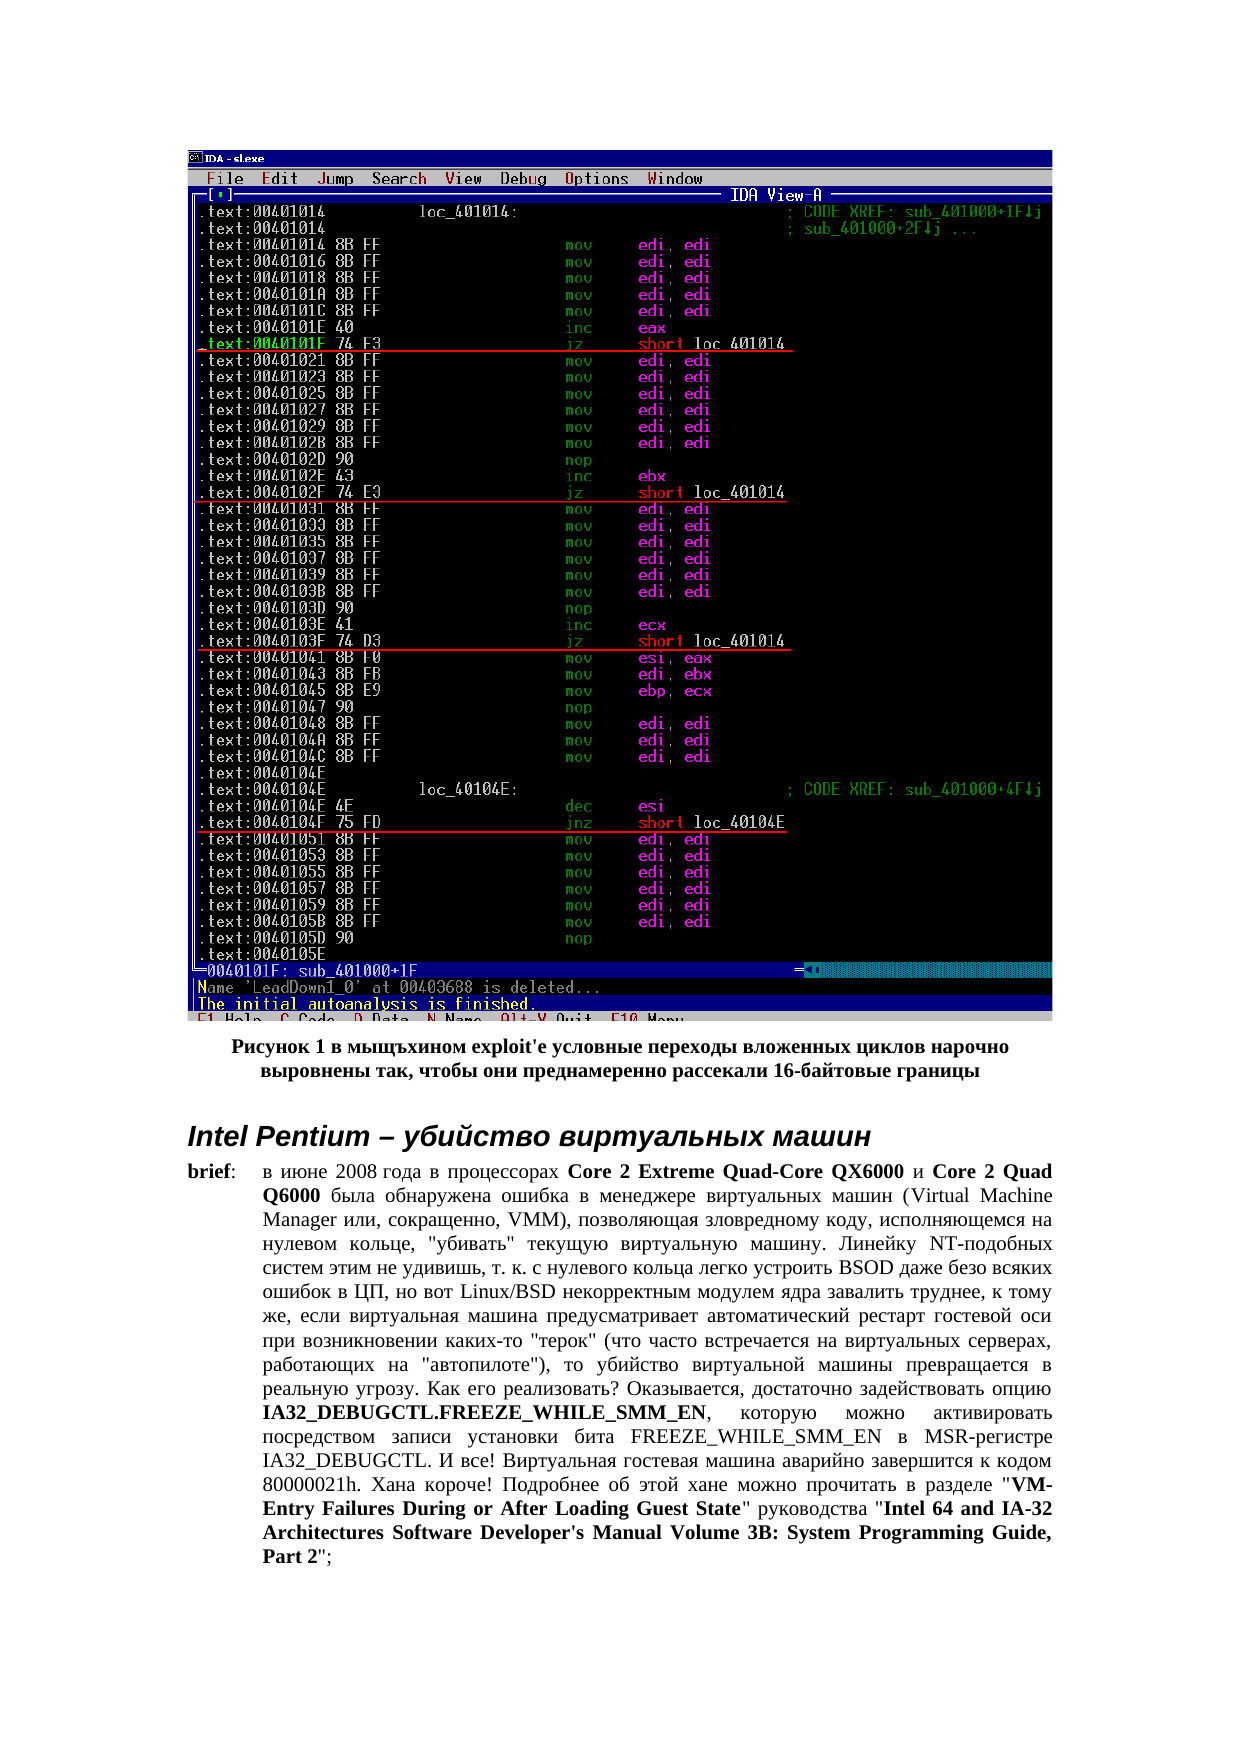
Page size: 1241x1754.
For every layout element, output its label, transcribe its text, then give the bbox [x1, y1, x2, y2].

text brief: в июне 2008 года в процессорах Core 2 Extreme Quad-Core QX6000 и Core 2 Quad Q6000 была обнаружена ошибка в менеджере виртуальных машин (Virtual Machine Manager или, сокращенно, VMM), позволяющая зловредному коду, исполняющемся на нулевом кольце, "убивать" текущую виртуальную машину. Линейку NT-подобных систем этим не удивишь, т. к. с нулевого кольца легко устроить BSOD даже безо всяких ошибок в ЦП, но вот Linux/BSD некорректным модулем ядра завалить труднее, к тому же, если виртуальная машина предусматривает автоматический рестарт гостевой оси при возникновении каких-то "терок" (что часто встречается на виртуальных серверах, работающих на "автопилоте"), то убийство виртуальной машины превращается в реальную угрозу. Как его реализовать? Оказывается, достаточно задействовать опцию IA32_DEBUGCTL.FREEZE_WHILE_SMM_EN, которую можно активировать посредством записи установки бита FREEZE_WHILE_SMM_EN в MSR-регистре IA32_DEBUGCTL. И все! Виртуальная гостевая машина аварийно завершится к кодом 80000021h. Хана короче! Подробнее об этой хане можно прочитать в разделе "VM-Entry Failures During or After Loading Guest State" руководства "Intel 64 and IA-32 Architectures Software Developer's Manual Volume 3B: System Programming Guide, Part 2"; [187, 1159, 1053, 1568]
text Рисунок 1 в мыщъхином exploit'е условные переходы вложенных циклов нарочно выровнены так, чтобы они преднамеренно рассекали 16-байтовые границы [187, 1034, 1053, 1082]
picture [187, 150, 1053, 1021]
subtitle Intel Pentium – убийство виртуальных машин [187, 1119, 1053, 1153]
